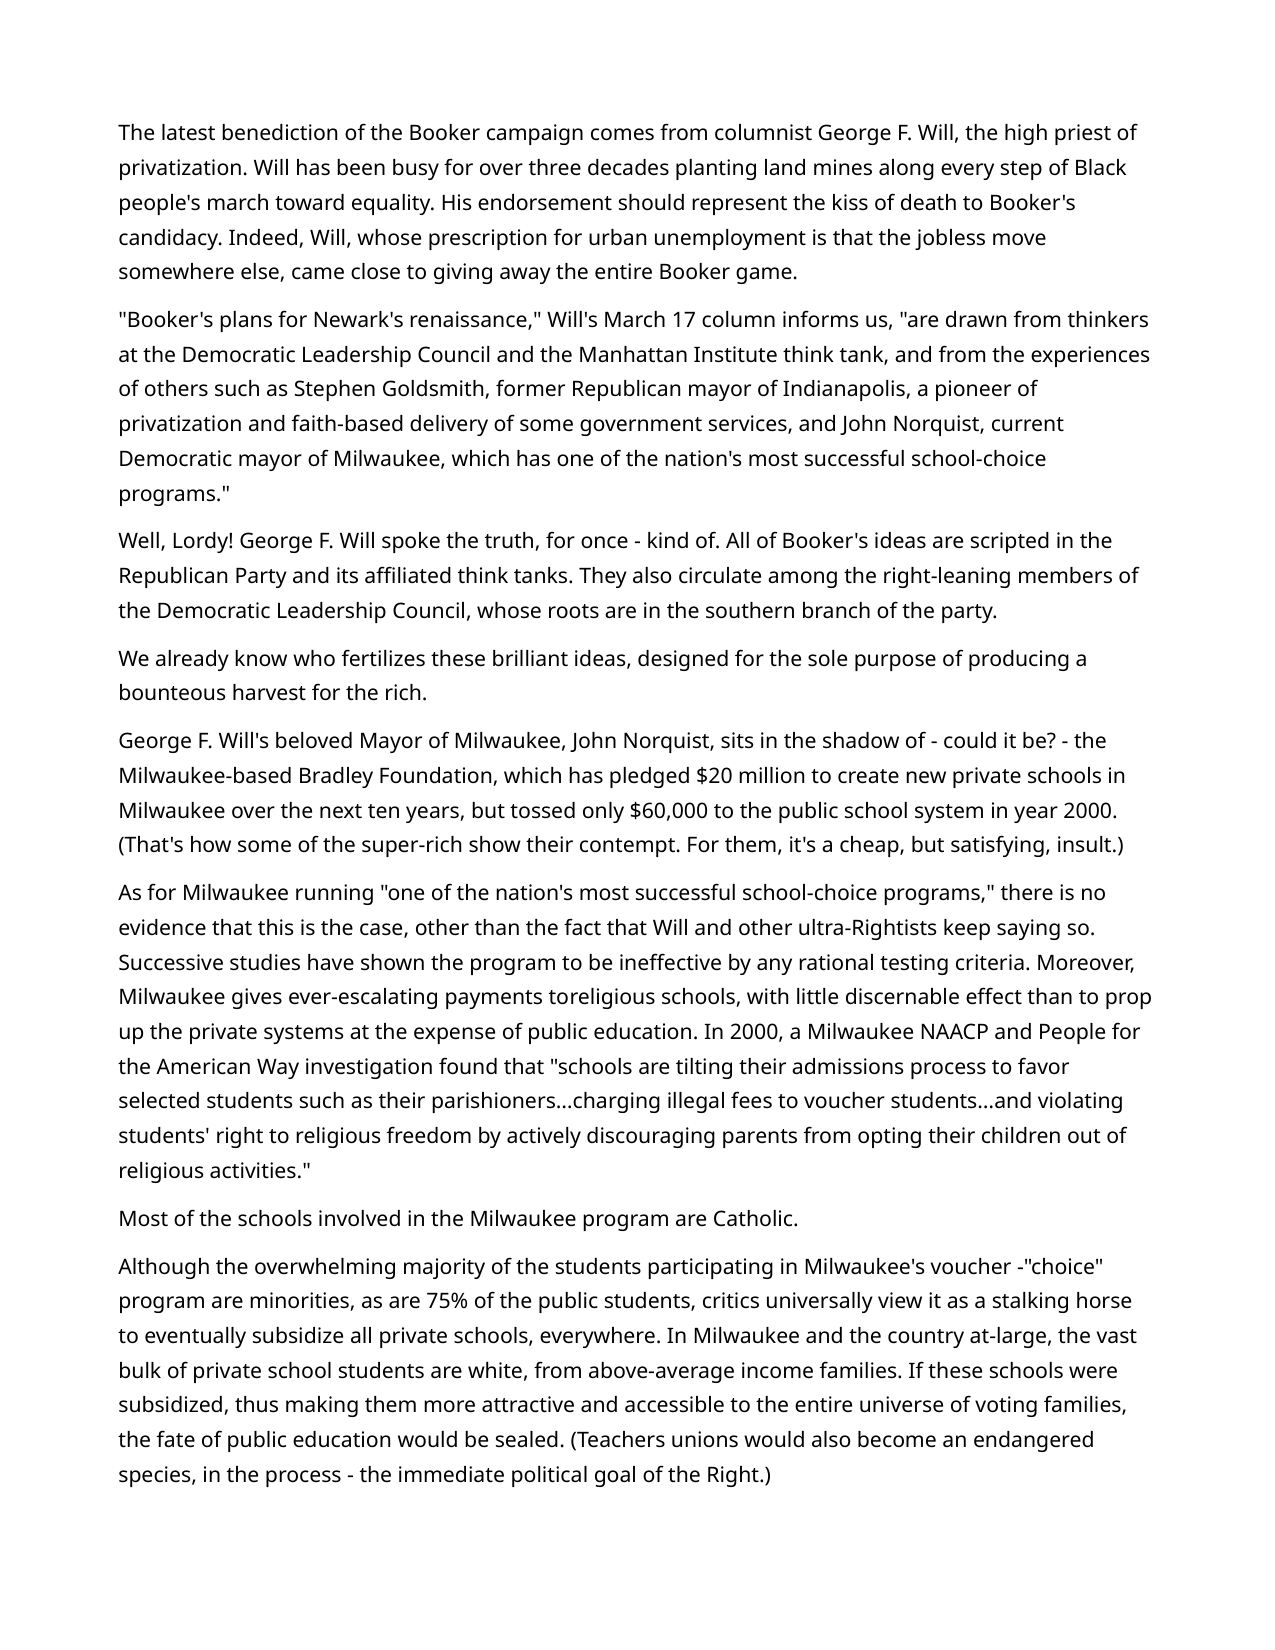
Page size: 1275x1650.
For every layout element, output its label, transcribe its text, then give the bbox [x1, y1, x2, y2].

text The latest benediction of the Booker campaign comes from columnist George F. Will, the high priest of privatization. Will has been busy for over three decades planting land mines along every step of Black people's march toward equality. His endorsement should represent the kiss of death to Booker's candidacy. Indeed, Will, whose prescription for urban unemployment is that the jobless move somewhere else, came close to giving away the entire Booker game. [118, 118, 1157, 286]
text George F. Will's beloved Mayor of Milwaukee, John Norquist, sits in the shadow of - could it be? - the Milwaukee-based Bradley Foundation, which has pledged $20 million to create new private schools in Milwaukee over the next ten years, but tossed only $60,000 to the public school system in year 2000. (That's how some of the super-rich show their contempt. For them, it's a cheap, but satisfying, insult.) [118, 726, 1157, 859]
text "Booker's plans for Newark's renaissance," Will's March 17 column informs us, "are drawn from thinkers at the Democratic Leadership Council and the Manhattan Institute think tank, and from the experiences of others such as Stephen Goldsmith, former Republican mayor of Indianapolis, a pioneer of privatization and faith-based delivery of some government services, and John Norquist, current Democratic mayor of Milwaukee, which has one of the nation's most successful school-choice programs." [118, 305, 1157, 507]
text As for Milwaukee running "one of the nation's most successful school-choice programs," there is no evidence that this is the case, other than the fact that Will and other ultra-Rightists keep saying so. Successive studies have shown the program to be ineffective by any rational testing criteria. Moreover, Milwaukee gives ever-escalating payments toreligious schools, with little discernable effect than to prop up the private systems at the expense of public education. In 2000, a Milwaukee NAACP and People for the American Way investigation found that "schools are tilting their admissions process to favor selected students such as their parishioners…charging illegal fees to voucher students…and violating students' right to religious freedom by actively discouraging parents from opting their children out of religious activities." [118, 878, 1157, 1184]
text Well, Lordy! George F. Will spoke the truth, for once - kind of. All of Booker's ideas are scripted in the Republican Party and its affiliated think tanks. They also circulate among the right-leaning members of the Democratic Leadership Council, whose roots are in the southern branch of the party. [118, 526, 1157, 624]
text Although the overwhelming majority of the students participating in Milwaukee's voucher -"choice" program are minorities, as are 75% of the public students, critics universally view it as a stalking horse to eventually subsidize all private schools, everywhere. In Milwaukee and the country at-large, the vast bulk of private school students are white, from above-average income families. If these schools were subsidized, thus making them more attractive and accessible to the entire universe of voting families, the fate of public education would be sealed. (Teachers unions would also become an endangered species, in the process - the immediate political goal of the Right.) [118, 1251, 1157, 1488]
text We already know who fertilizes these brilliant ideas, designed for the sole purpose of producing a bounteous harvest for the rich. [118, 643, 1157, 707]
text Most of the schools involved in the Milwaukee program are Catholic. [118, 1203, 1157, 1232]
